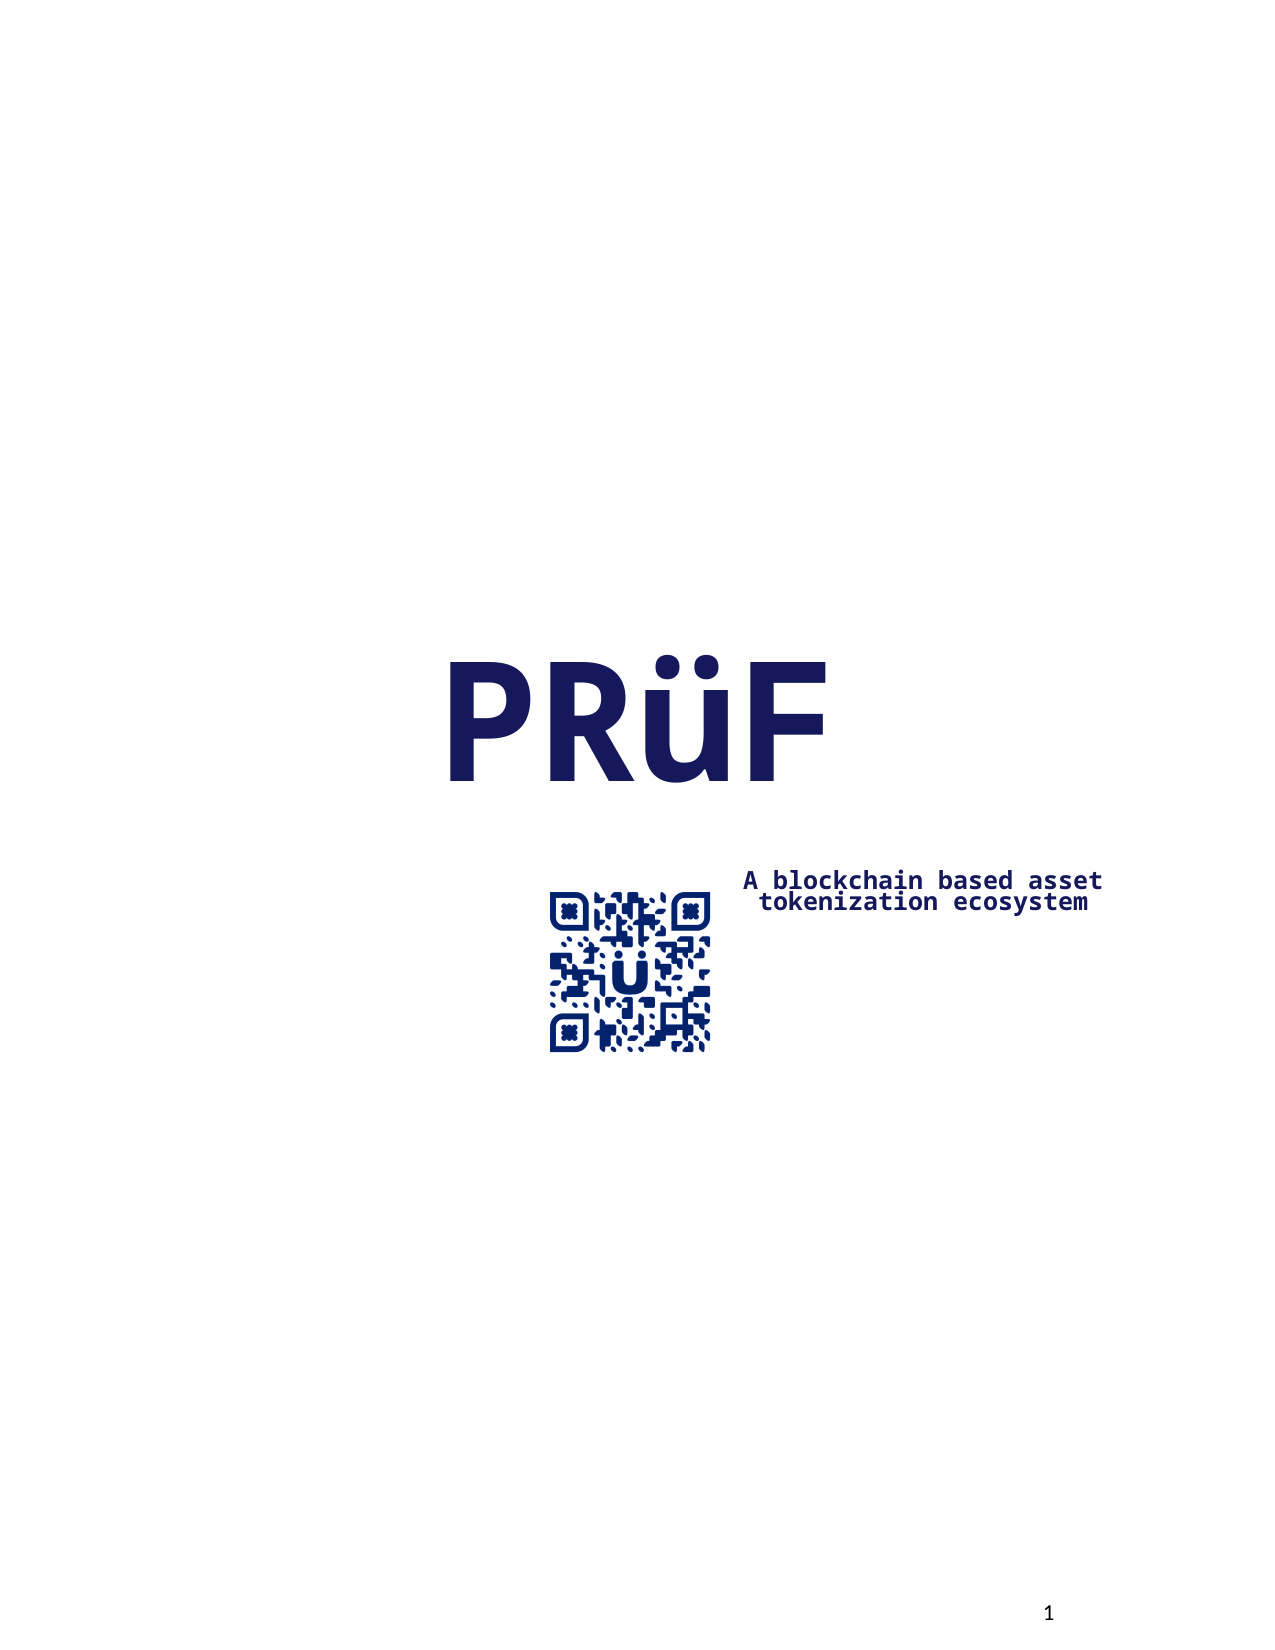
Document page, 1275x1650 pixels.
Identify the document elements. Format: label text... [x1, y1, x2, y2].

picture [539, 881, 721, 1063]
text A blockchain based asset tokenization ecosystem [150, 870, 1125, 918]
subtitle PRüF [150, 654, 1125, 813]
